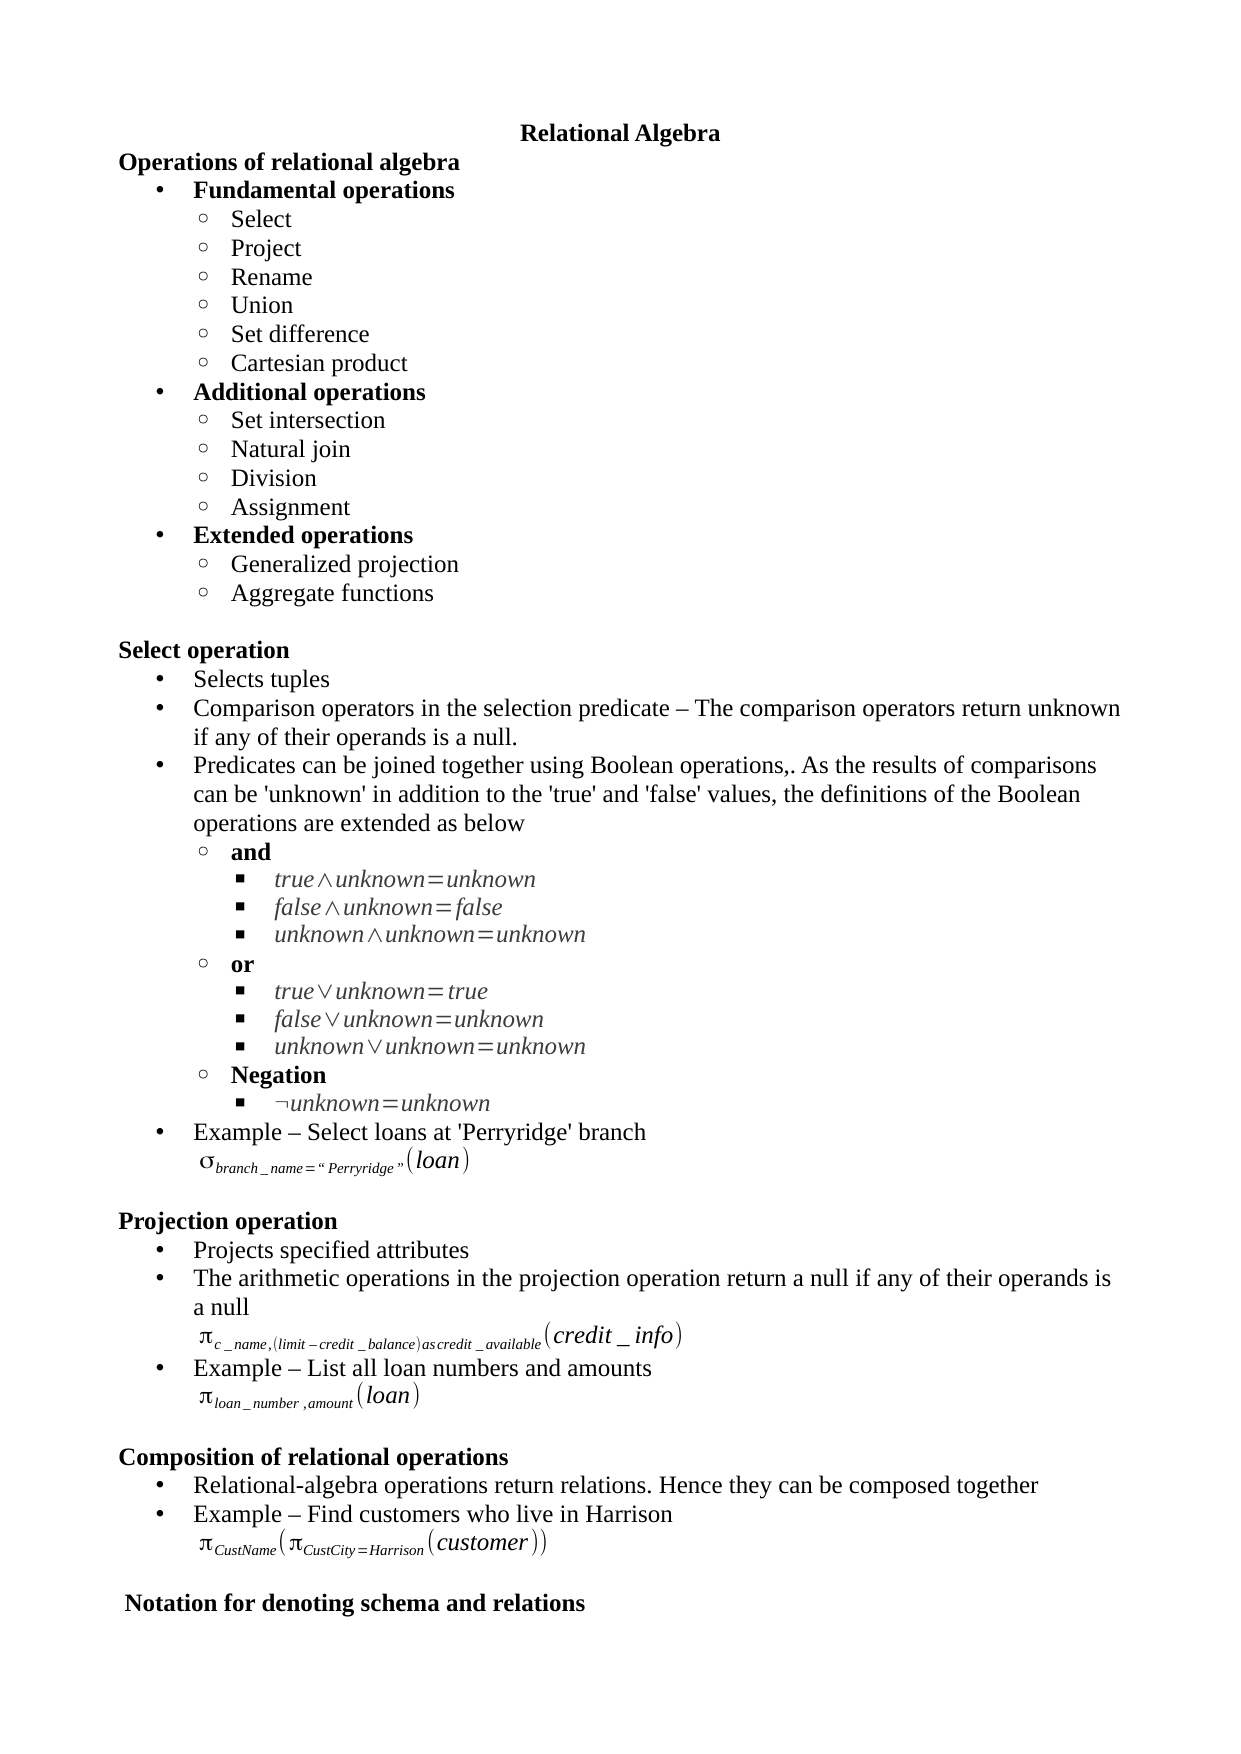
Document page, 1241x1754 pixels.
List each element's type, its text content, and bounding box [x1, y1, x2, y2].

list Rename [193, 262, 1122, 291]
list Division [193, 463, 1122, 492]
text Select operation [118, 636, 1122, 664]
text Projection operation [118, 1206, 1122, 1235]
list Cartesian product [193, 348, 1122, 377]
list Select [193, 204, 1122, 233]
list Selects tuples [156, 664, 1122, 693]
list Negation [193, 1061, 1122, 1089]
list Additional operations [156, 377, 1122, 406]
list Aggregate functions [193, 578, 1122, 607]
list The arithmetic operations in the projection operation return a null if any of their operands is a null [156, 1263, 1122, 1321]
text Relational Algebra [118, 118, 1122, 147]
list Extended operations [156, 521, 1122, 549]
text Composition of relational operations [118, 1442, 1122, 1470]
list Example – Find customers who live in Harrison [156, 1499, 1122, 1528]
list Example – Select loans at 'Perryridge' branch [156, 1117, 1122, 1146]
list Generalized projection [193, 549, 1122, 578]
text Notation for denoting schema and relations [118, 1588, 1122, 1617]
list Set difference [193, 319, 1122, 348]
list Predicates can be joined together using Boolean operations,. As the results of comparisons can be 'unknown' in addition to the 'true' and 'false' values, the definitions of the Boolean operations are extended as below [156, 751, 1122, 837]
list Natural join [193, 434, 1122, 463]
list Project [193, 233, 1122, 262]
list Union [193, 291, 1122, 319]
list or [193, 949, 1122, 977]
list Fundamental operations [156, 176, 1122, 204]
text Operations of relational algebra [118, 147, 1122, 176]
list Projects specified attributes [156, 1235, 1122, 1263]
list and [193, 837, 1122, 866]
list Relational-algebra operations return relations. Hence they can be composed together [156, 1470, 1122, 1499]
list Set intersection [193, 406, 1122, 434]
list Assignment [193, 492, 1122, 521]
list Example – List all loan numbers and amounts [156, 1353, 1122, 1382]
list Comparison operators in the selection predicate – The comparison operators return unknown if any of their operands is a null. [156, 693, 1122, 751]
